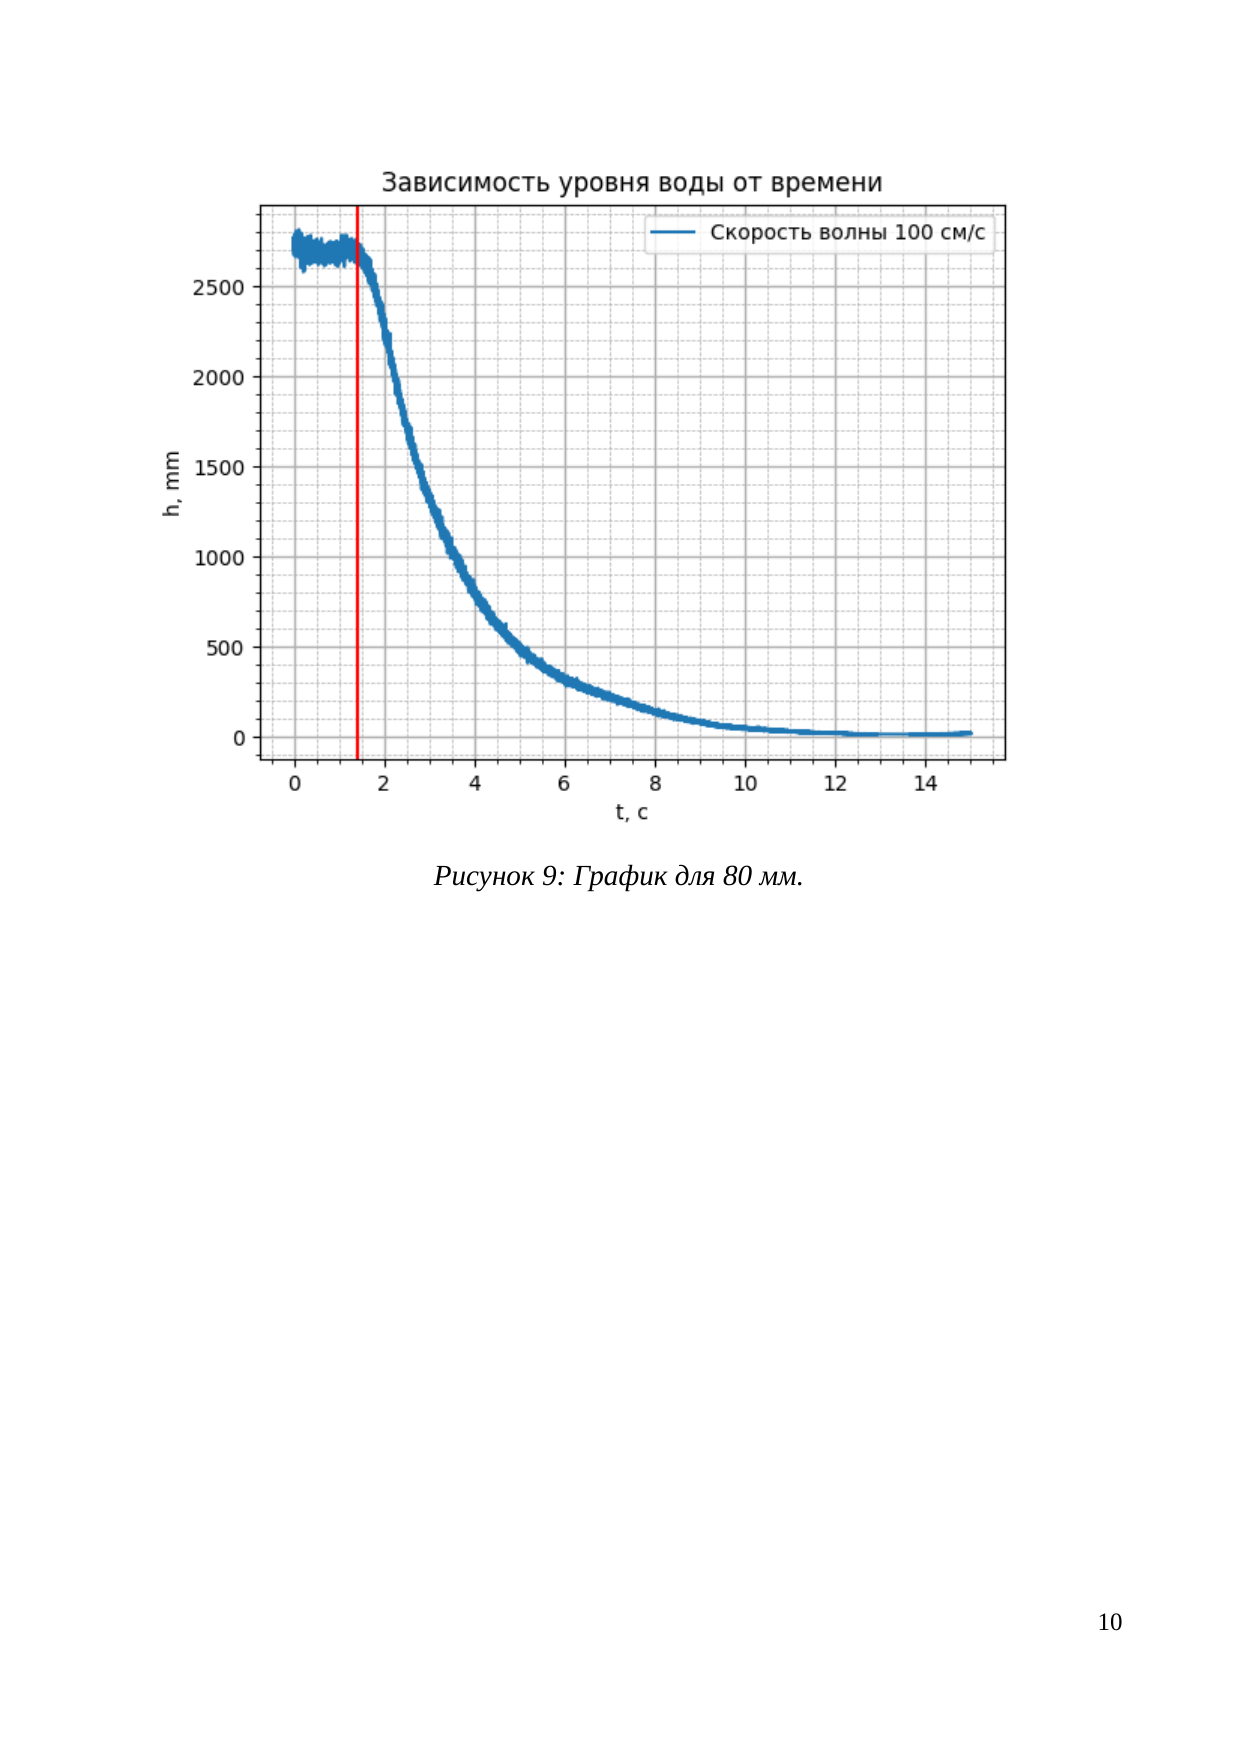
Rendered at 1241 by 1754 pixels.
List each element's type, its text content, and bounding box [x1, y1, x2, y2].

picture [140, 118, 1100, 839]
text Рисунок 9: График для 80 мм. [118, 858, 1122, 891]
